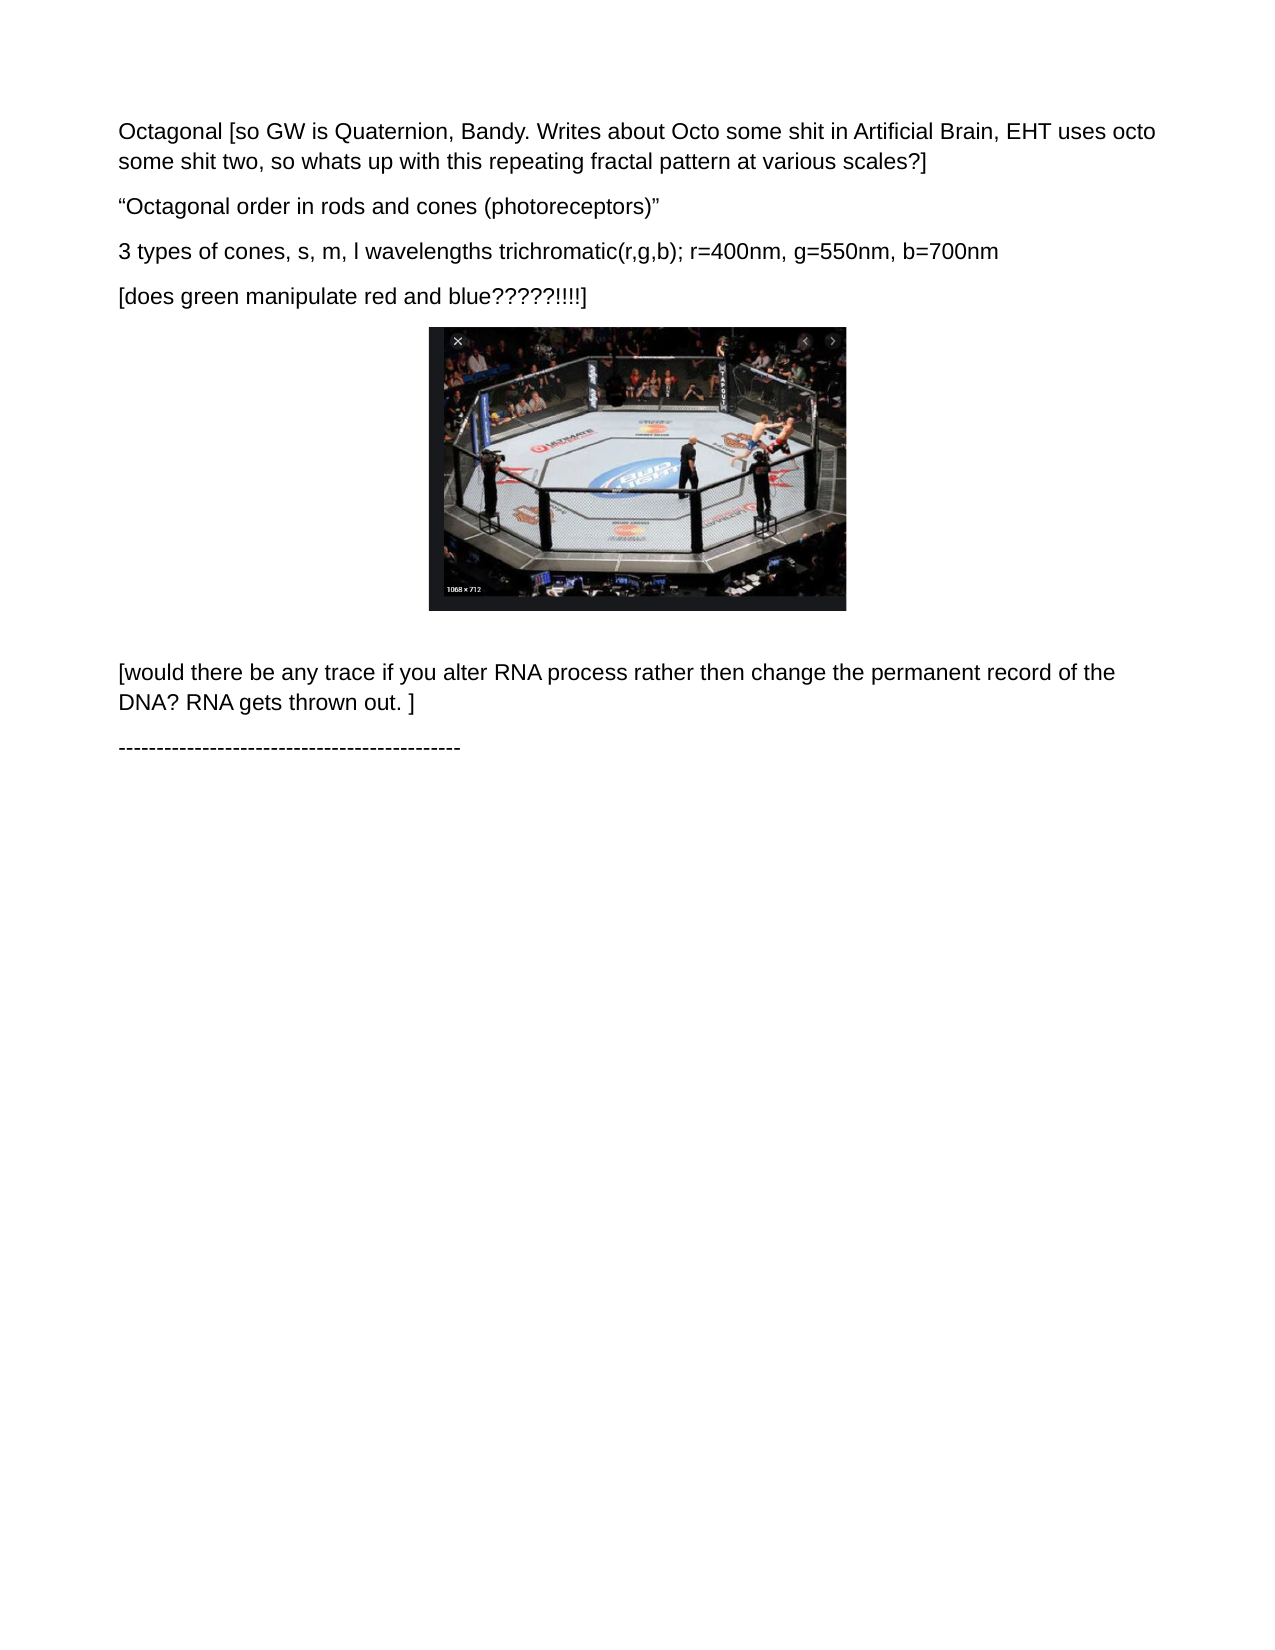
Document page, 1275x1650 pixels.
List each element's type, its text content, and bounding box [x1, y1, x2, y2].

text 3 types of cones, s, m, l wavelengths trichromatic(r,g,b); r=400nm, g=550nm, b=700nm [118, 238, 1157, 264]
text Octagonal [so GW is Quaternion, Bandy. Writes about Octo some shit in Artificial Brain, EHT uses octo some shit two, so whats up with this repeating fractal pattern at various scales?] [118, 118, 1157, 175]
text [does green manipulate red and blue?????!!!!] [118, 283, 1157, 309]
text [would there be any trace if you alter RNA process rather then change the permanent record of the DNA? RNA gets thrown out. ] [118, 659, 1157, 716]
text “Octagonal order in rods and cones (photoreceptors)” [118, 193, 1157, 219]
picture [428, 327, 847, 611]
text --------------------------------------------- [118, 734, 1157, 761]
